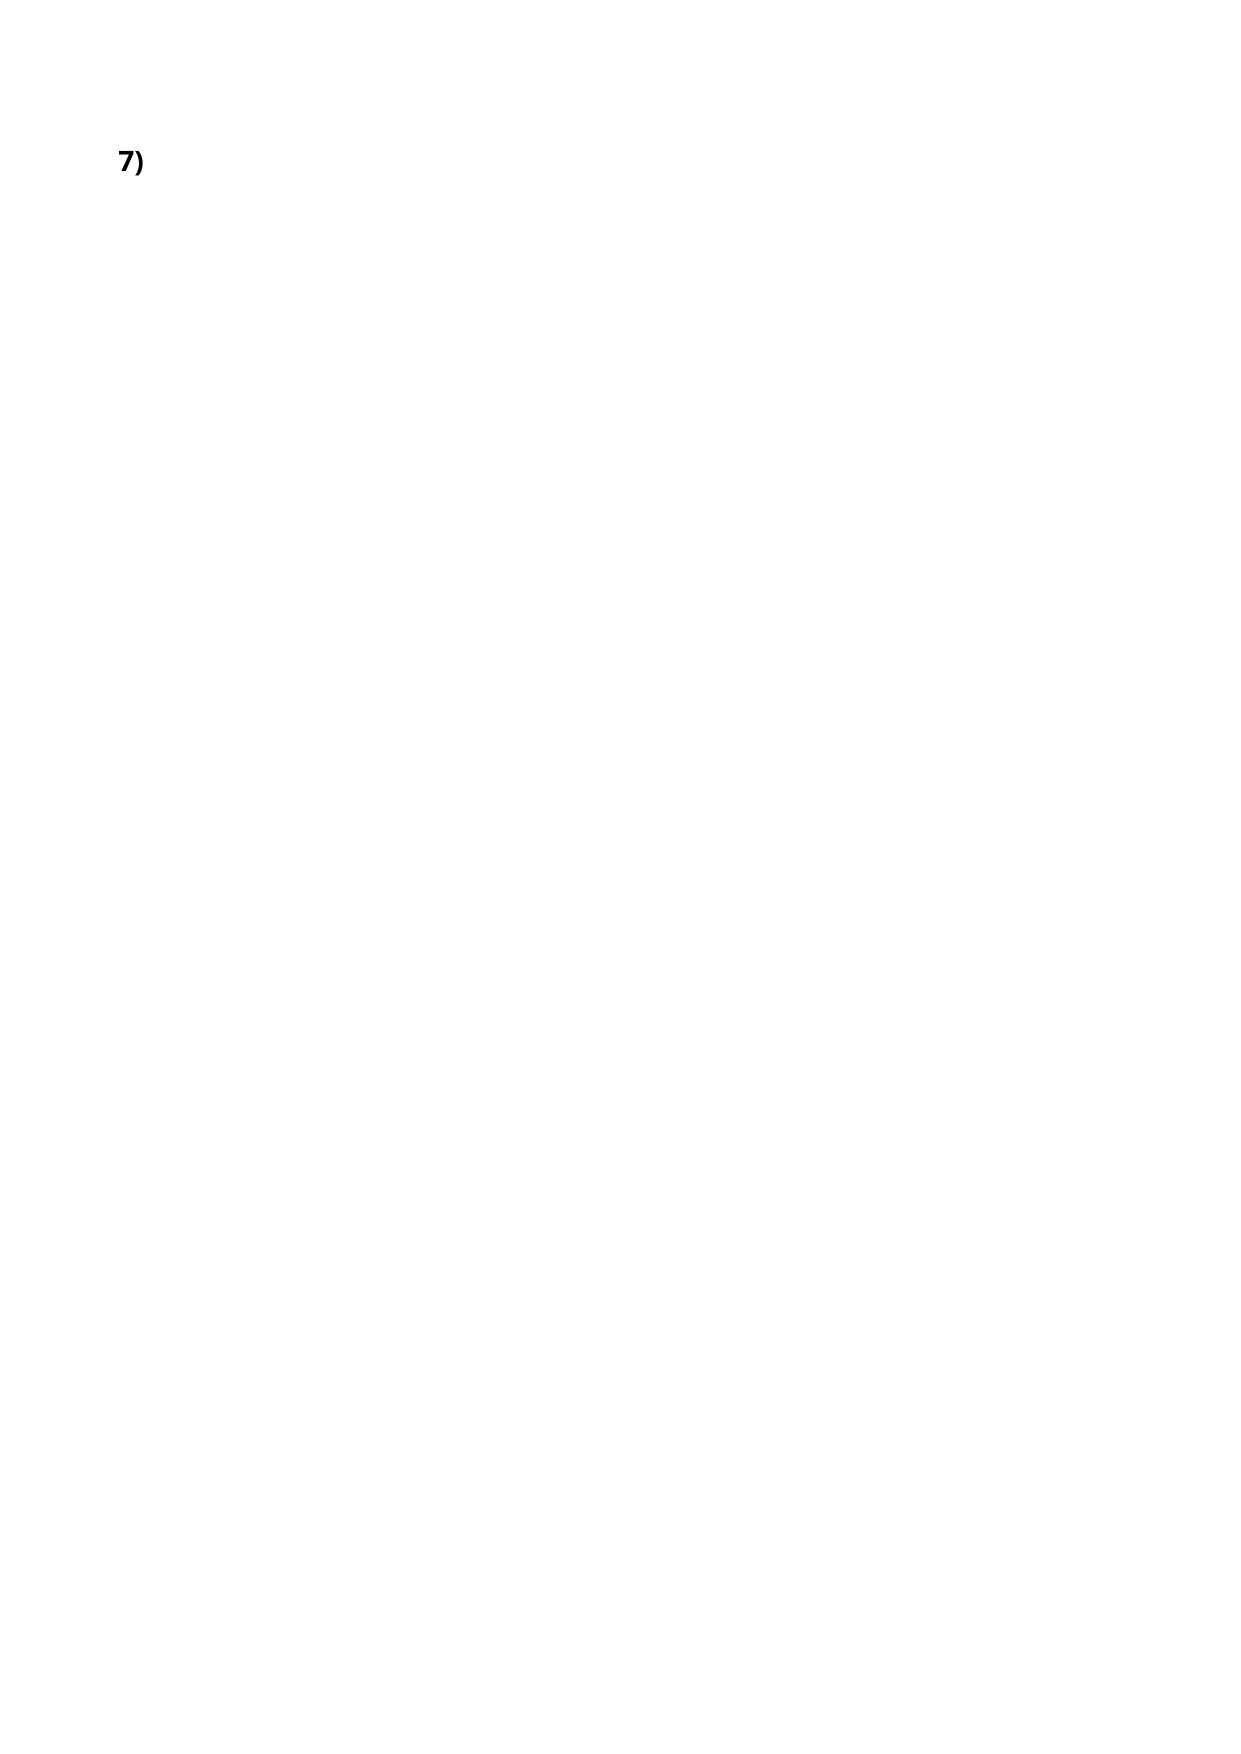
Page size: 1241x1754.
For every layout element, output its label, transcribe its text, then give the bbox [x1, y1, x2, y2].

text 7) [118, 142, 1122, 180]
